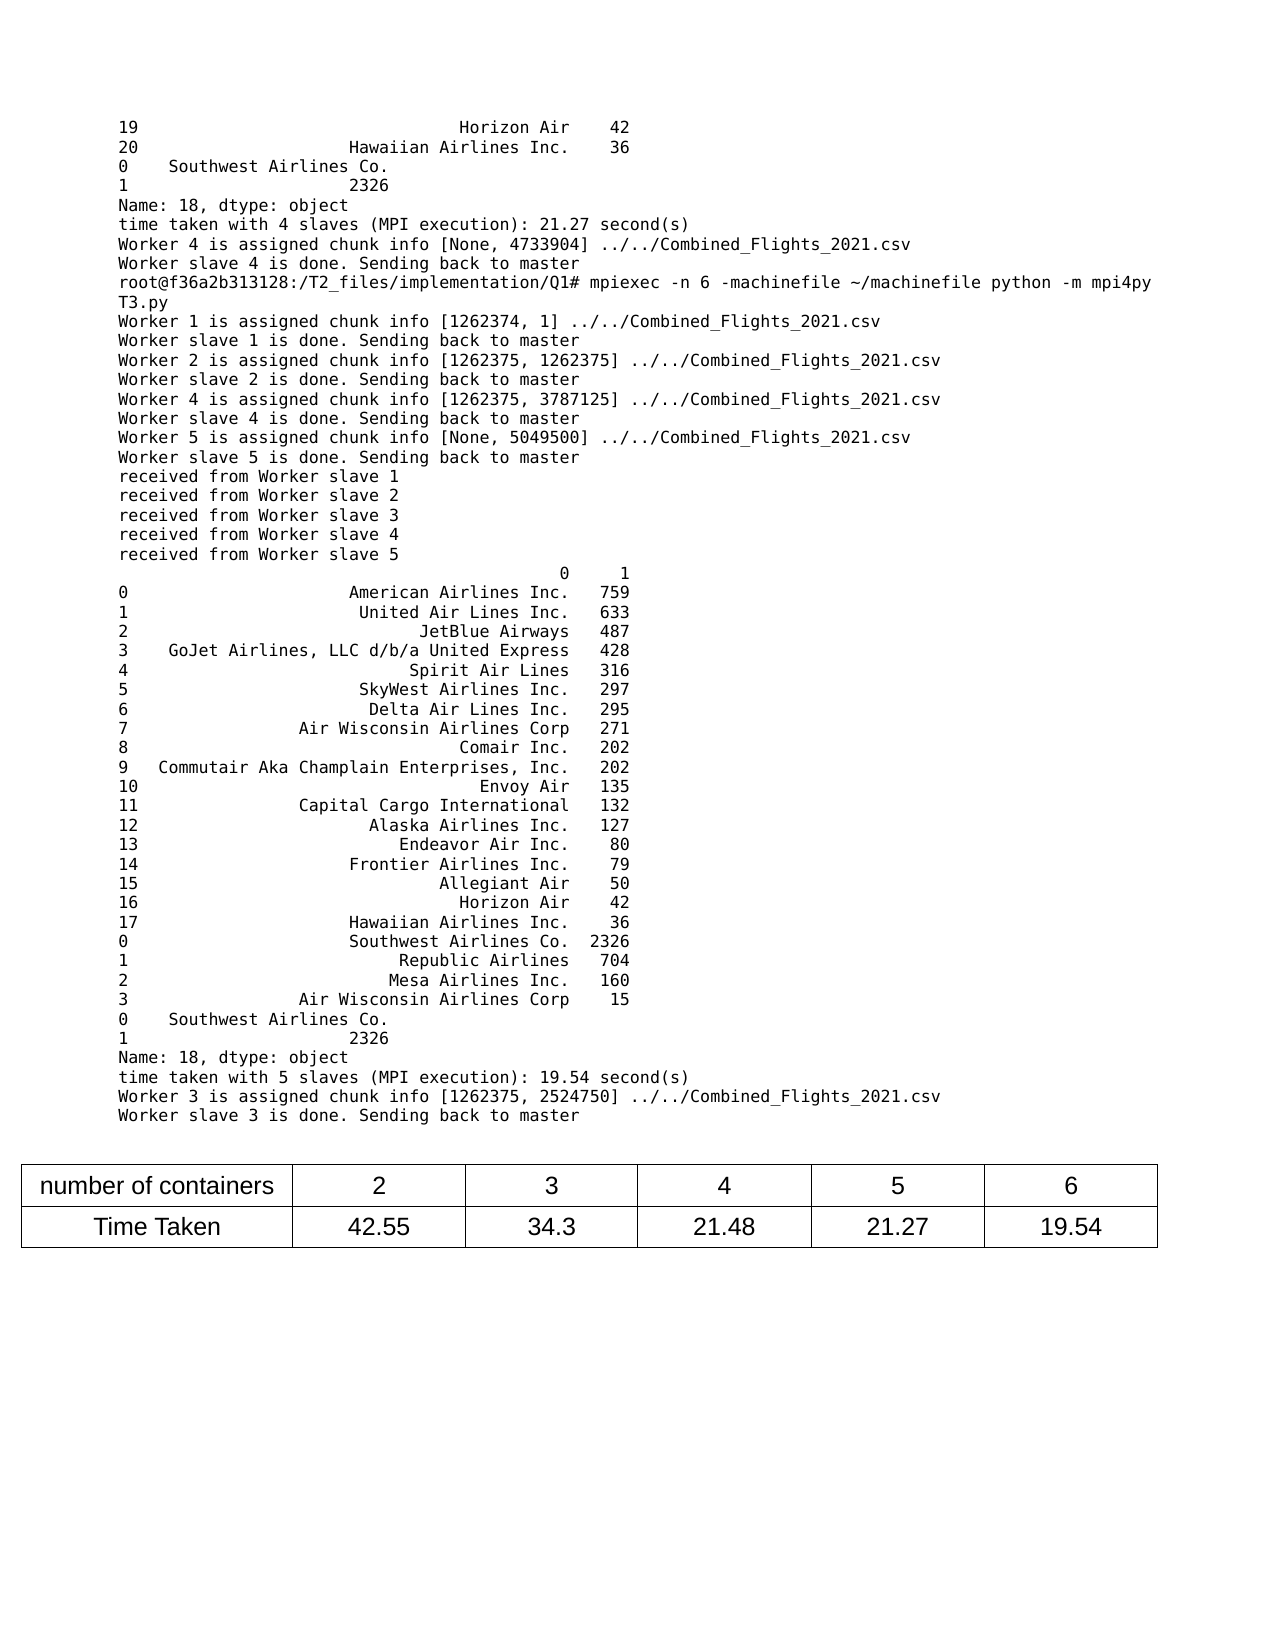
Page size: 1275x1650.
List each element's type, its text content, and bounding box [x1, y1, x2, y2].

text 15 Allegiant Air 50 [118, 874, 1157, 893]
text received from Worker slave 1 [118, 467, 1157, 486]
text 12 Alaska Airlines Inc. 127 [118, 816, 1157, 835]
text 10 Envoy Air 135 [118, 777, 1157, 796]
table_cell 34.3 [466, 1207, 637, 1247]
text 1 Republic Airlines 704 [118, 951, 1157, 971]
text 2 Mesa Airlines Inc. 160 [118, 971, 1157, 990]
text 1 2326 [118, 176, 1157, 196]
text Worker slave 4 is done. Sending back to master [118, 409, 1157, 428]
table_cell 21.48 [638, 1207, 811, 1247]
text 5 SkyWest Airlines Inc. 297 [118, 680, 1157, 699]
text Worker 2 is assigned chunk info [1262375, 1262375] ../../Combined_Flights_2021.csv [118, 351, 1157, 370]
text 2 JetBlue Airways 487 [118, 622, 1157, 641]
text Worker 4 is assigned chunk info [None, 4733904] ../../Combined_Flights_2021.csv [118, 234, 1157, 254]
text received from Worker slave 2 [118, 486, 1157, 506]
table_header 2 [293, 1165, 465, 1206]
text 8 Comair Inc. 202 [118, 738, 1157, 757]
table_header 3 [466, 1165, 637, 1206]
text Worker 4 is assigned chunk info [1262375, 3787125] ../../Combined_Flights_2021.csv [118, 389, 1157, 409]
table_cell Time Taken [22, 1207, 292, 1247]
text 0 Southwest Airlines Co. [118, 157, 1157, 176]
text 0 1 [118, 564, 1157, 583]
table_header number of containers [22, 1165, 292, 1206]
text Worker slave 5 is done. Sending back to master [118, 447, 1157, 467]
text 16 Horizon Air 42 [118, 893, 1157, 912]
text 7 Air Wisconsin Airlines Corp 271 [118, 719, 1157, 738]
text time taken with 4 slaves (MPI execution): 21.27 second(s) [118, 215, 1157, 234]
text 0 American Airlines Inc. 759 [118, 583, 1157, 602]
text 3 Air Wisconsin Airlines Corp 15 [118, 990, 1157, 1009]
text 20 Hawaiian Airlines Inc. 36 [118, 137, 1157, 157]
text Name: 18, dtype: object [118, 196, 1157, 215]
table_cell 21.27 [812, 1207, 984, 1247]
text Name: 18, dtype: object [118, 1048, 1157, 1067]
text received from Worker slave 3 [118, 506, 1157, 525]
text 11 Capital Cargo International 132 [118, 796, 1157, 816]
text Worker slave 3 is done. Sending back to master [118, 1106, 1157, 1126]
text 1 2326 [118, 1029, 1157, 1048]
text 6 Delta Air Lines Inc. 295 [118, 699, 1157, 719]
text time taken with 5 slaves (MPI execution): 19.54 second(s) [118, 1067, 1157, 1087]
text Worker slave 2 is done. Sending back to master [118, 370, 1157, 389]
text 17 Hawaiian Airlines Inc. 36 [118, 912, 1157, 932]
text received from Worker slave 5 [118, 544, 1157, 564]
text Worker slave 4 is done. Sending back to master [118, 254, 1157, 273]
text Worker slave 1 is done. Sending back to master [118, 331, 1157, 351]
table_cell 42.55 [293, 1207, 465, 1247]
text Worker 5 is assigned chunk info [None, 5049500] ../../Combined_Flights_2021.csv [118, 428, 1157, 447]
table_header 5 [812, 1165, 984, 1206]
text root@f36a2b313128:/T2_files/implementation/Q1# mpiexec -n 6 -machinefile ~/machinefile python -m mpi4py T3.py [118, 273, 1157, 312]
text 14 Frontier Airlines Inc. 79 [118, 854, 1157, 874]
table_cell 19.54 [985, 1207, 1157, 1247]
text 0 Southwest Airlines Co. 2326 [118, 932, 1157, 951]
text 0 Southwest Airlines Co. [118, 1009, 1157, 1029]
text Worker 1 is assigned chunk info [1262374, 1] ../../Combined_Flights_2021.csv [118, 312, 1157, 331]
text 13 Endeavor Air Inc. 80 [118, 835, 1157, 854]
text 1 United Air Lines Inc. 633 [118, 602, 1157, 622]
table_header 6 [985, 1165, 1157, 1206]
text Worker 3 is assigned chunk info [1262375, 2524750] ../../Combined_Flights_2021.csv [118, 1087, 1157, 1106]
text 9 Commutair Aka Champlain Enterprises, Inc. 202 [118, 757, 1157, 777]
text received from Worker slave 4 [118, 525, 1157, 544]
text 3 GoJet Airlines, LLC d/b/a United Express 428 [118, 641, 1157, 661]
text 19 Horizon Air 42 [118, 118, 1157, 137]
table_header 4 [638, 1165, 811, 1206]
text 4 Spirit Air Lines 316 [118, 661, 1157, 680]
